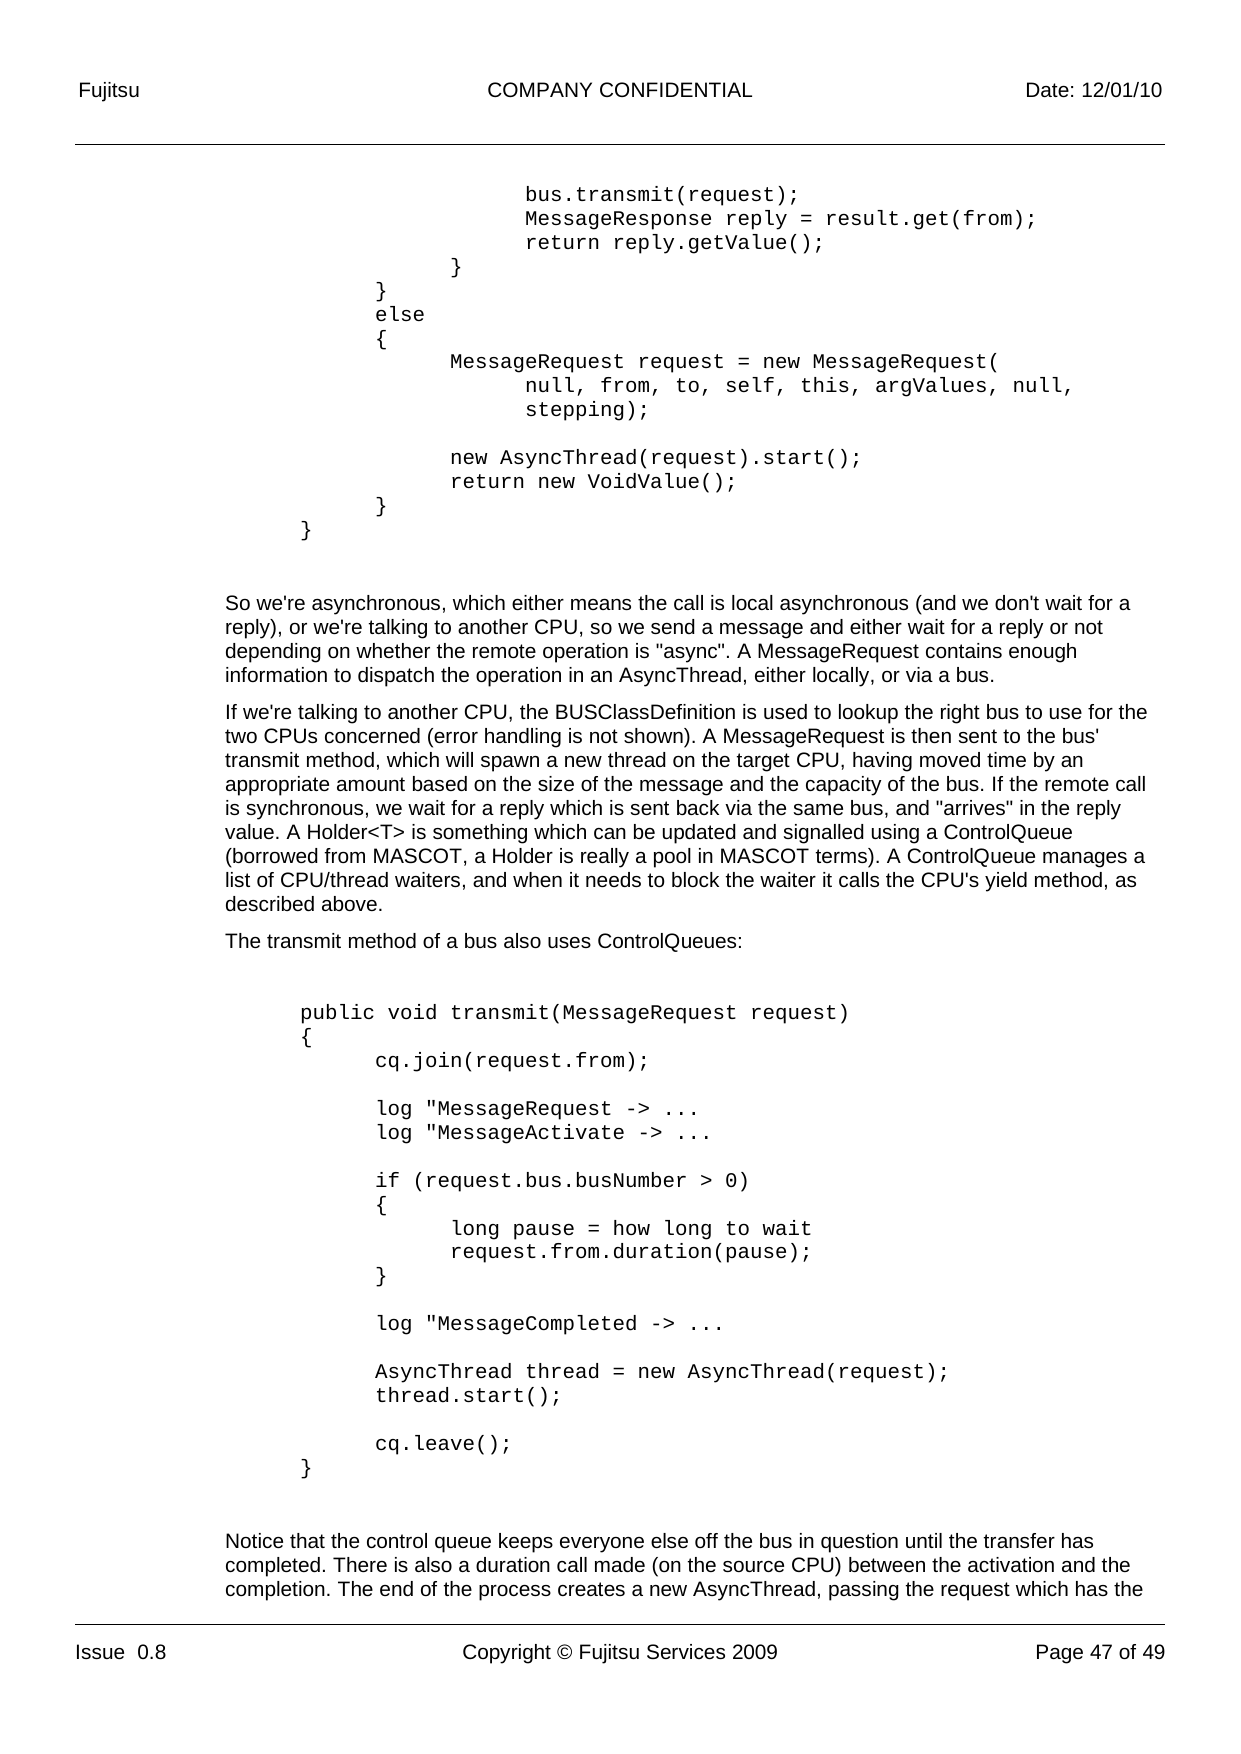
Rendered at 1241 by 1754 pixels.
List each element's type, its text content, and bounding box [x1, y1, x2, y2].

text } [225, 1265, 1165, 1289]
text log "MessageCompleted -> ... [225, 1313, 1165, 1337]
text } [225, 256, 1165, 279]
text } [225, 279, 1165, 303]
text null, from, to, self, this, argValues, null, [225, 375, 1165, 399]
text MessageRequest request = new MessageRequest( [225, 351, 1165, 375]
text if (request.bus.busNumber > 0) [225, 1169, 1165, 1193]
text stepping); [225, 399, 1165, 423]
text Notice that the control queue keeps everyone else off the bus in question until the transfer has completed. There is also a duration call made (on the source CPU) between the activation and the completion. The end of the process creates a new AsyncThread, passing the request which has the [225, 1529, 1165, 1601]
text long pause = how long to wait [225, 1217, 1165, 1241]
text request.from.duration(pause); [225, 1241, 1165, 1265]
text The transmit method of a bus also uses ControlQueues: [225, 929, 1165, 953]
text MessageResponse reply = result.get(from); [225, 208, 1165, 232]
text } [225, 495, 1165, 519]
text return reply.getValue(); [225, 232, 1165, 256]
text return new VoidValue(); [225, 471, 1165, 495]
text So we're asynchronous, which either means the call is local asynchronous (and we don't wait for a reply), or we're talking to another CPU, so we send a message and either wait for a reply or not depending on whether the remote operation is "async". A MessageRequest contains enough information to dispatch the operation in an AsyncThread, either locally, or via a bus. [225, 591, 1165, 687]
text thread.start(); [225, 1385, 1165, 1409]
text bus.transmit(request); [225, 184, 1165, 208]
text public void transmit(MessageRequest request) [225, 1002, 1165, 1026]
text log "MessageActivate -> ... [225, 1122, 1165, 1146]
text { [225, 327, 1165, 351]
text If we're talking to another CPU, the BUSClassDefinition is used to lookup the right bus to use for the two CPUs concerned (error handling is not shown). A MessageRequest is then sent to the bus' transmit method, which will spawn a new thread on the target CPU, having moved time by an appropriate amount based on the size of the message and the capacity of the bus. If the remote call is synchronous, we wait for a reply which is sent back via the same bus, and "arrives" in the reply value. A Holder<T> is something which can be updated and signalled using a ControlQueue (borrowed from MASCOT, a Holder is really a pool in MASCOT terms). A ControlQueue manages a list of CPU/thread waiters, and when it needs to block the waiter it calls the CPU's yield method, as described above. [225, 700, 1165, 916]
text cq.leave(); [225, 1433, 1165, 1457]
text } [225, 519, 1165, 543]
text new AsyncThread(request).start(); [225, 447, 1165, 471]
text cq.join(request.from); [225, 1050, 1165, 1074]
text AsyncThread thread = new AsyncThread(request); [225, 1361, 1165, 1385]
text else [225, 303, 1165, 327]
text { [225, 1193, 1165, 1217]
text { [225, 1026, 1165, 1050]
text log "MessageRequest -> ... [225, 1098, 1165, 1122]
text } [225, 1457, 1165, 1481]
